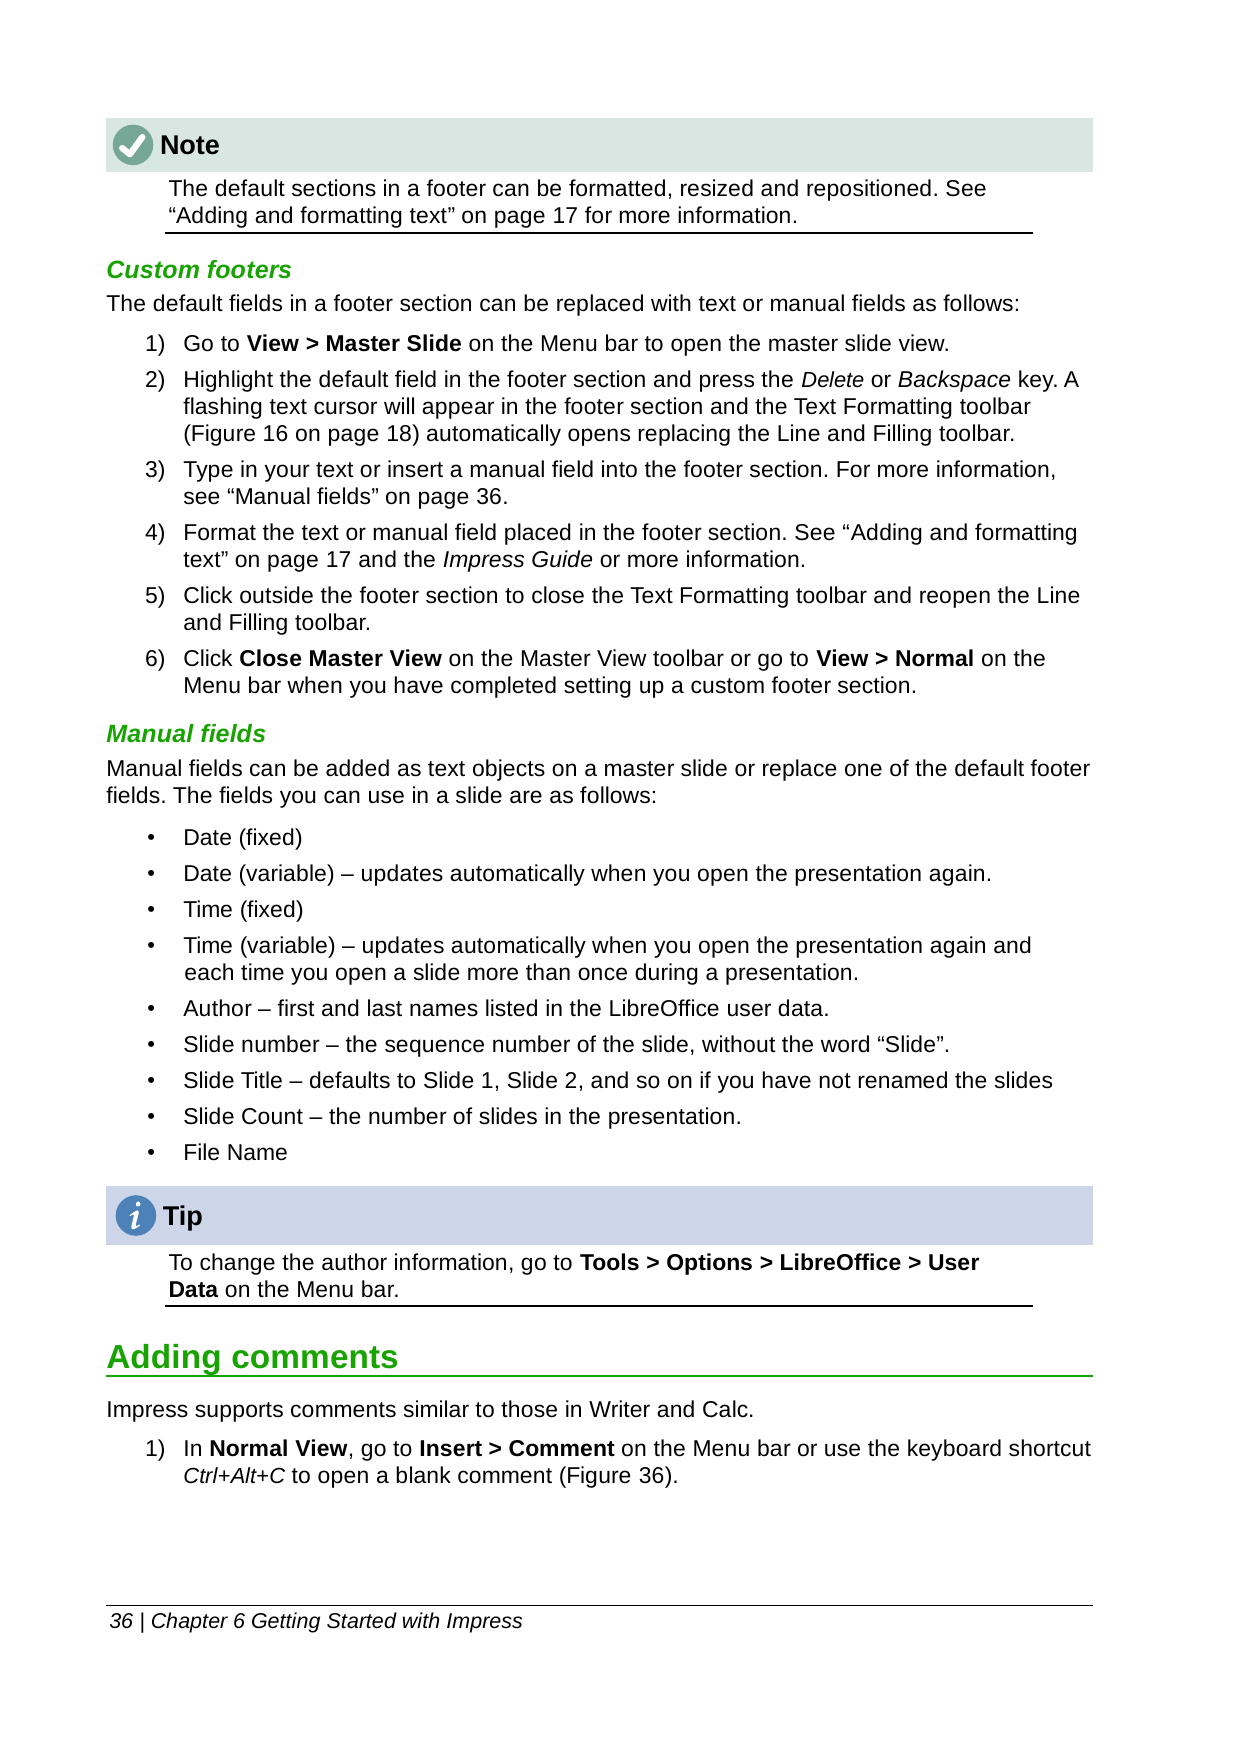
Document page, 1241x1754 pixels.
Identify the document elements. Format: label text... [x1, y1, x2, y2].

subtitle Adding comments [106, 1337, 1093, 1375]
subtitle Note [106, 118, 1093, 172]
list Date (fixed) [144, 821, 1093, 851]
list Time (fixed) [144, 892, 1093, 922]
list Type in your text or insert a manual field into the footer section. For more information, see “Manual fields” on page 35. [165, 455, 1093, 509]
list Go to View > Master Slide on the Menu bar to open the master slide view. [165, 329, 1093, 356]
list Slide number – the sequence number of the slide, without the word “Slide”. [144, 1027, 1093, 1057]
text The default sections in a footer can be formatted, resized and repositioned. See “Adding and formatting text” on page 17 for more information. [165, 172, 1033, 232]
list Date (variable) – updates automatically when you open the presentation again. [144, 857, 1093, 887]
list Format the text or manual field placed in the footer section. See “Adding and formatting text” on page 17 and the Impress Guide or more information. [165, 518, 1093, 572]
list In Normal View, go to Insert > Comment on the Menu bar or use the keyboard shortcut Ctrl+Alt+C to open a blank comment (Figure 36). [165, 1435, 1093, 1489]
subtitle Tip [106, 1186, 1093, 1245]
list Click Close Master View on the Master View toolbar or go to View > Normal on the Menu bar when you have completed setting up a custom footer section. [165, 644, 1093, 698]
list Slide Count – the number of slides in the presentation. [144, 1099, 1093, 1129]
list Highlight the default field in the footer section and press the Delete or Backspace key. A flashing text cursor will appear in the footer section and the Text Formatting toolbar (Figure 16 on page 17) automatically opens replacing the Line and Filling toolbar. [165, 365, 1093, 446]
text The default fields in a footer section can be replaced with text or manual fields as follows: [106, 289, 1093, 317]
text Manual fields can be added as text objects on a master slide or replace one of the default footer fields. The fields you can use in a slide are as follows: [106, 754, 1093, 808]
list Slide Title – defaults to Slide 1, Slide 2, and so on if you have not renamed the slides [144, 1063, 1093, 1093]
subtitle Manual fields [106, 719, 1093, 748]
list Author – first and last names listed in the LibreOffice user data. [144, 991, 1093, 1021]
text Impress supports comments similar to those in Writer and Calc. [106, 1395, 1093, 1422]
text To change the author information, go to Tools > Options > LibreOffice > User Data on the Menu bar. [165, 1245, 1033, 1305]
list Time (variable) – updates automatically when you open the presentation again and each time you open a slide more than once during a presentation. [144, 928, 1093, 986]
subtitle Custom footers [106, 254, 1093, 283]
list Click outside the footer section to close the Text Formatting toolbar and reopen the Line and Filling toolbar. [165, 581, 1093, 635]
list File Name [144, 1135, 1093, 1168]
